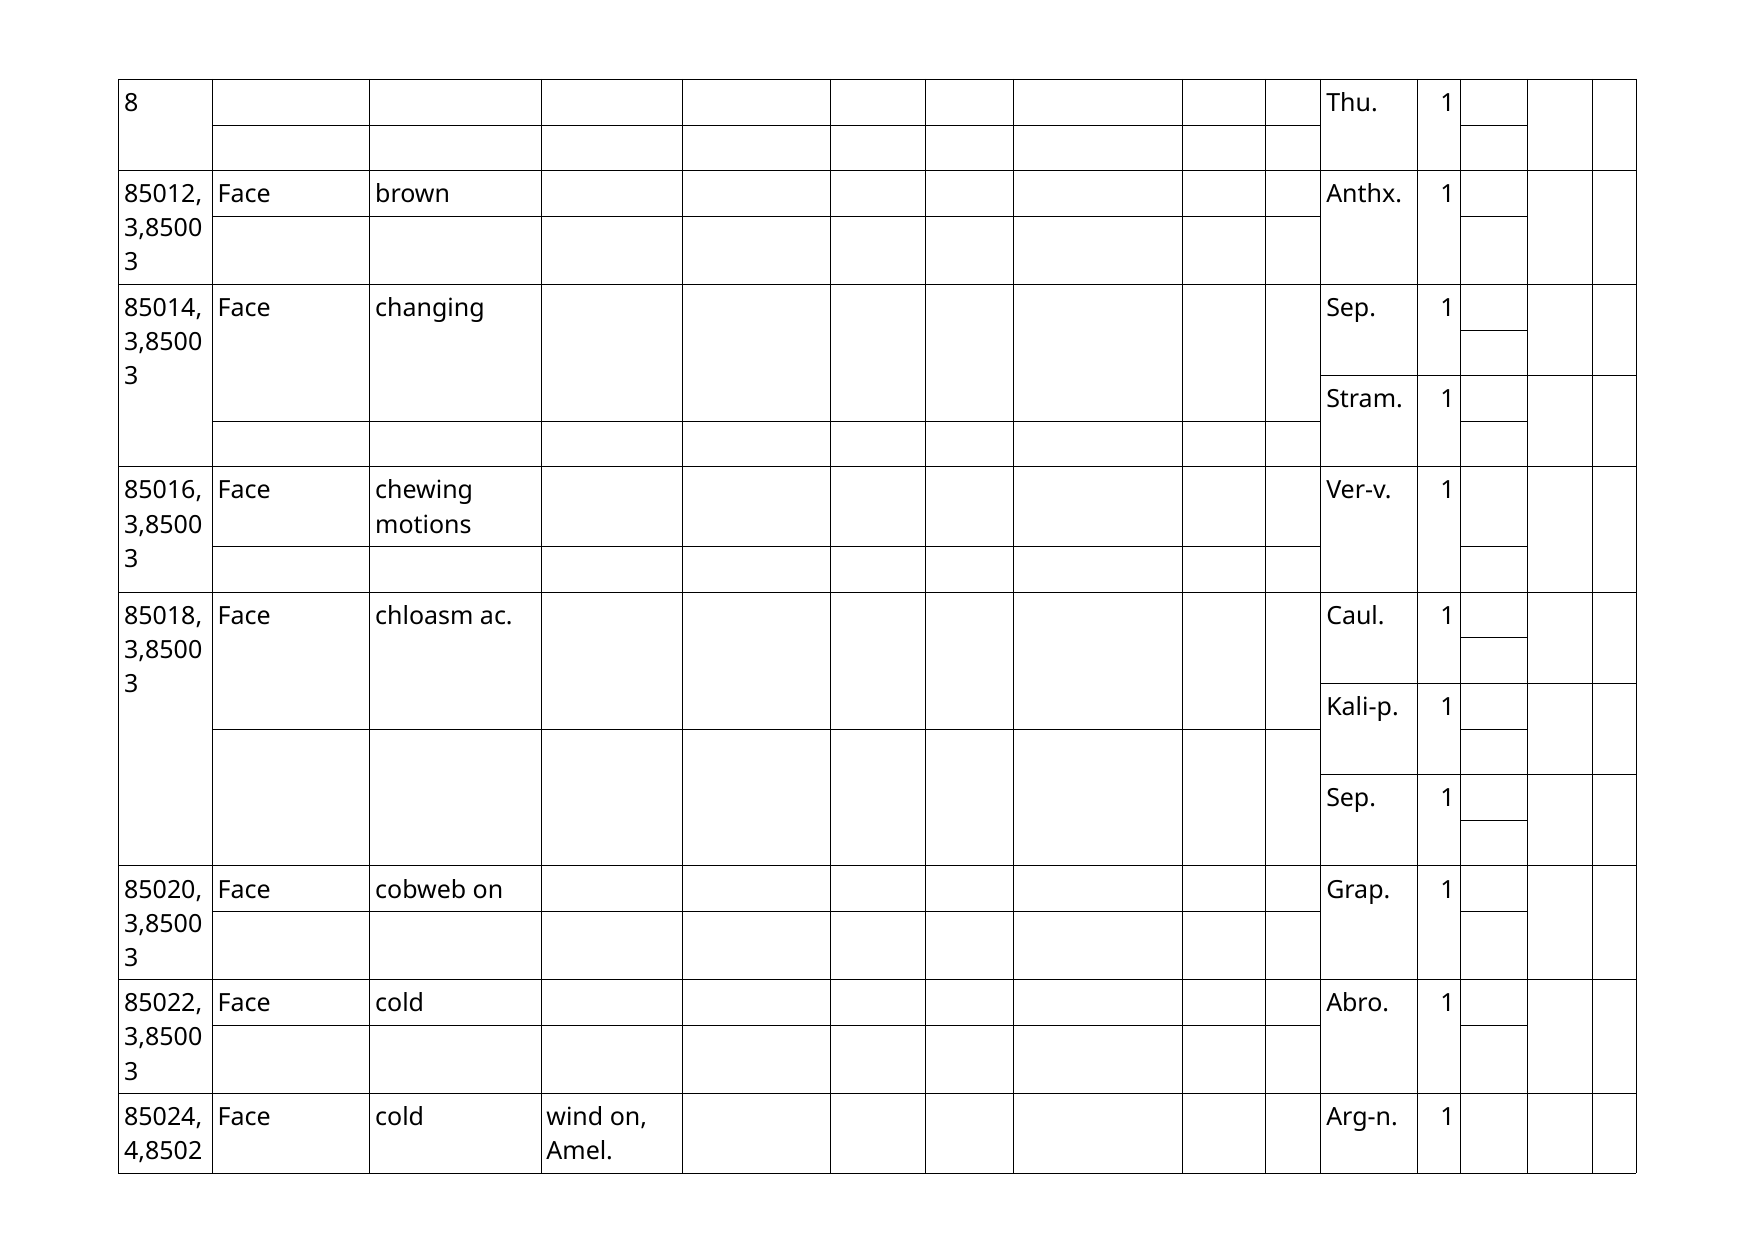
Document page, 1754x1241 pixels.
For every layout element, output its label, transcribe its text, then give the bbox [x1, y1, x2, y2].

table_cell [1461, 80, 1527, 124]
table_cell 85018,3,85003 [119, 593, 212, 865]
table_cell [1593, 593, 1636, 683]
table_cell [1266, 126, 1320, 170]
table_cell [1461, 467, 1527, 546]
table_cell Sep. [1321, 285, 1417, 375]
table_cell [370, 126, 541, 170]
table_cell [1183, 730, 1265, 865]
table_cell [213, 80, 369, 124]
table_cell [1593, 775, 1636, 865]
table_cell [1183, 912, 1265, 979]
table_cell [831, 1026, 925, 1093]
table_cell [1593, 467, 1636, 592]
table_cell [1266, 285, 1320, 421]
table_cell [1593, 80, 1636, 170]
table_cell [831, 422, 925, 466]
table_cell [926, 467, 1013, 546]
table_cell [926, 980, 1013, 1025]
table_cell [1266, 1094, 1320, 1173]
table_cell [1014, 593, 1182, 728]
table_cell [1528, 775, 1592, 865]
table_cell [831, 126, 925, 170]
table_cell [926, 126, 1013, 170]
table_cell [683, 467, 830, 546]
table_cell [542, 547, 682, 592]
table_cell [1461, 1094, 1527, 1173]
table_cell [213, 422, 369, 466]
table_cell [1461, 126, 1527, 170]
table_cell 85020,3,85003 [119, 866, 212, 979]
table_cell [926, 171, 1013, 216]
table_cell [1014, 1026, 1182, 1093]
table_cell [1014, 866, 1182, 911]
table_cell [1528, 467, 1592, 592]
table_cell [1014, 547, 1182, 592]
table_cell [1266, 980, 1320, 1025]
table_cell [1014, 467, 1182, 546]
table_cell [683, 217, 830, 284]
table_cell [213, 547, 369, 592]
table_cell [213, 217, 369, 284]
table_cell 85012,3,85003 [119, 171, 212, 284]
table_cell [1461, 980, 1527, 1025]
table_cell [1461, 217, 1527, 284]
table_cell Kali-p. [1321, 684, 1417, 774]
table_cell Thu. [1321, 80, 1417, 170]
table_cell 1 [1418, 80, 1460, 170]
table_cell [1528, 684, 1592, 774]
table_cell [1461, 285, 1527, 329]
table_cell 1 [1418, 1094, 1460, 1173]
table_cell [1183, 467, 1265, 546]
table_cell [1014, 730, 1182, 865]
table_cell [683, 422, 830, 466]
table_cell Face [213, 980, 369, 1025]
table_cell [926, 866, 1013, 911]
table_cell cold [370, 1094, 541, 1173]
table_cell [1461, 331, 1527, 375]
table_cell [926, 1026, 1013, 1093]
table_cell [1183, 285, 1265, 421]
table_cell [926, 593, 1013, 728]
table_cell 1 [1418, 593, 1460, 683]
table_cell [1461, 730, 1527, 774]
table_cell [542, 422, 682, 466]
table_cell 1 [1418, 467, 1460, 592]
table_cell [370, 217, 541, 284]
table_cell [831, 912, 925, 979]
table_cell [370, 912, 541, 979]
table_cell Anthx. [1321, 171, 1417, 284]
table_cell [683, 547, 830, 592]
table_cell Caul. [1321, 593, 1417, 683]
table_cell [683, 912, 830, 979]
table_cell [831, 467, 925, 546]
table_cell brown [370, 171, 541, 216]
table_cell [1183, 866, 1265, 911]
table_cell [370, 730, 541, 865]
table_cell [1266, 730, 1320, 865]
table_cell [683, 80, 830, 124]
table_cell [1014, 285, 1182, 421]
table_cell Face [213, 285, 369, 421]
table_cell [1461, 912, 1527, 979]
table_cell [1461, 684, 1527, 728]
table_cell [1528, 1094, 1592, 1173]
table_cell [683, 866, 830, 911]
table_cell [1461, 775, 1527, 820]
table_cell [1461, 422, 1527, 466]
table_cell Arg-n. [1321, 1094, 1417, 1173]
table_cell [1266, 1026, 1320, 1093]
table_cell [831, 1094, 925, 1173]
table_cell [542, 593, 682, 728]
table_cell cobweb on [370, 866, 541, 911]
table_cell [1183, 217, 1265, 284]
table_cell Face [213, 171, 369, 216]
table_cell [1461, 376, 1527, 421]
table_cell [831, 80, 925, 124]
table_cell [213, 126, 369, 170]
table_cell [1593, 1094, 1636, 1173]
table_cell [1461, 866, 1527, 911]
table_cell [1183, 1026, 1265, 1093]
table_cell [1593, 376, 1636, 466]
table_cell [542, 730, 682, 865]
table_cell [1266, 80, 1320, 124]
table_cell [1183, 171, 1265, 216]
table_cell [1461, 821, 1527, 865]
table_cell Stram. [1321, 376, 1417, 466]
table_cell [1266, 866, 1320, 911]
table_cell [1183, 80, 1265, 124]
table_cell [1183, 1094, 1265, 1173]
table_cell [1014, 171, 1182, 216]
table_cell [1183, 422, 1265, 466]
table_cell [831, 980, 925, 1025]
table_cell [1266, 467, 1320, 546]
table_cell [1183, 547, 1265, 592]
table_cell [1528, 593, 1592, 683]
table_cell [831, 547, 925, 592]
table_cell [683, 126, 830, 170]
table_cell 85022,3,85003 [119, 980, 212, 1093]
table_cell [1014, 217, 1182, 284]
table_cell 8 [119, 80, 212, 170]
table_cell [831, 171, 925, 216]
table_cell [1014, 980, 1182, 1025]
table_cell [1461, 171, 1527, 216]
table_cell [1266, 912, 1320, 979]
table_cell [1528, 80, 1592, 170]
table_cell Face [213, 467, 369, 546]
table_cell [370, 422, 541, 466]
table_cell [1183, 593, 1265, 728]
table_cell 1 [1418, 285, 1460, 375]
table_cell [926, 217, 1013, 284]
table_cell [542, 1026, 682, 1093]
table_cell [1593, 980, 1636, 1093]
table_cell wind on, Amel. [542, 1094, 682, 1173]
table_cell Abro. [1321, 980, 1417, 1093]
table_cell [370, 80, 541, 124]
table_cell [683, 593, 830, 728]
table_cell [1014, 422, 1182, 466]
table_cell [542, 912, 682, 979]
table_cell [683, 730, 830, 865]
table_cell [831, 285, 925, 421]
table_cell 1 [1418, 376, 1460, 466]
table_cell chewing motions [370, 467, 541, 546]
table_cell 1 [1418, 866, 1460, 979]
table_cell 1 [1418, 980, 1460, 1093]
table_cell [926, 285, 1013, 421]
table_cell changing [370, 285, 541, 421]
table_cell [1528, 285, 1592, 375]
table_cell [926, 422, 1013, 466]
table_cell [926, 1094, 1013, 1173]
table_cell Face [213, 593, 369, 728]
table_cell [1014, 126, 1182, 170]
table_cell [1593, 285, 1636, 375]
table_cell [1183, 980, 1265, 1025]
table_cell [542, 80, 682, 124]
table_cell [1266, 547, 1320, 592]
table_cell [1266, 422, 1320, 466]
table_cell [926, 730, 1013, 865]
table_cell [1461, 547, 1527, 592]
table_cell [542, 171, 682, 216]
table_cell [831, 593, 925, 728]
table_cell [542, 866, 682, 911]
table_cell [542, 467, 682, 546]
table_cell [1183, 126, 1265, 170]
table_cell [1461, 593, 1527, 637]
table_cell [1014, 1094, 1182, 1173]
table_cell [1528, 980, 1592, 1093]
table_cell 85016,3,85003 [119, 467, 212, 592]
table_cell [1593, 171, 1636, 284]
table_cell [542, 217, 682, 284]
table_cell [542, 126, 682, 170]
table_cell [370, 547, 541, 592]
table_cell [683, 980, 830, 1025]
table_cell Face [213, 1094, 369, 1173]
table_cell 1 [1418, 171, 1460, 284]
table_cell [831, 730, 925, 865]
table_cell [1593, 684, 1636, 774]
table_cell [1266, 171, 1320, 216]
table_cell [926, 80, 1013, 124]
table_cell [542, 285, 682, 421]
table_cell [1266, 593, 1320, 728]
table_cell [1461, 1026, 1527, 1093]
table_cell [1593, 866, 1636, 979]
table_cell [683, 285, 830, 421]
table_cell [683, 1094, 830, 1173]
table_cell Face [213, 866, 369, 911]
table_cell [683, 1026, 830, 1093]
table_cell Ver-v. [1321, 467, 1417, 592]
table_cell 85024,4,8502 [119, 1094, 212, 1173]
table_cell [1528, 866, 1592, 979]
table_cell [926, 912, 1013, 979]
table_cell [831, 866, 925, 911]
table_cell [1461, 638, 1527, 683]
table_cell [1528, 376, 1592, 466]
table_cell [831, 217, 925, 284]
table_cell chloasm ac. [370, 593, 541, 728]
table_cell Sep. [1321, 775, 1417, 865]
table_cell [213, 1026, 369, 1093]
table_cell Grap. [1321, 866, 1417, 979]
table_cell [1266, 217, 1320, 284]
table_cell cold [370, 980, 541, 1025]
table_cell 85014,3,85003 [119, 285, 212, 466]
table_cell [926, 547, 1013, 592]
table_cell [370, 1026, 541, 1093]
table_cell 1 [1418, 775, 1460, 865]
table_cell [213, 912, 369, 979]
table_cell [683, 171, 830, 216]
table_cell [542, 980, 682, 1025]
table_cell 1 [1418, 684, 1460, 774]
table_cell [1014, 912, 1182, 979]
table_cell [213, 730, 369, 865]
table_cell [1528, 171, 1592, 284]
table_cell [1014, 80, 1182, 124]
